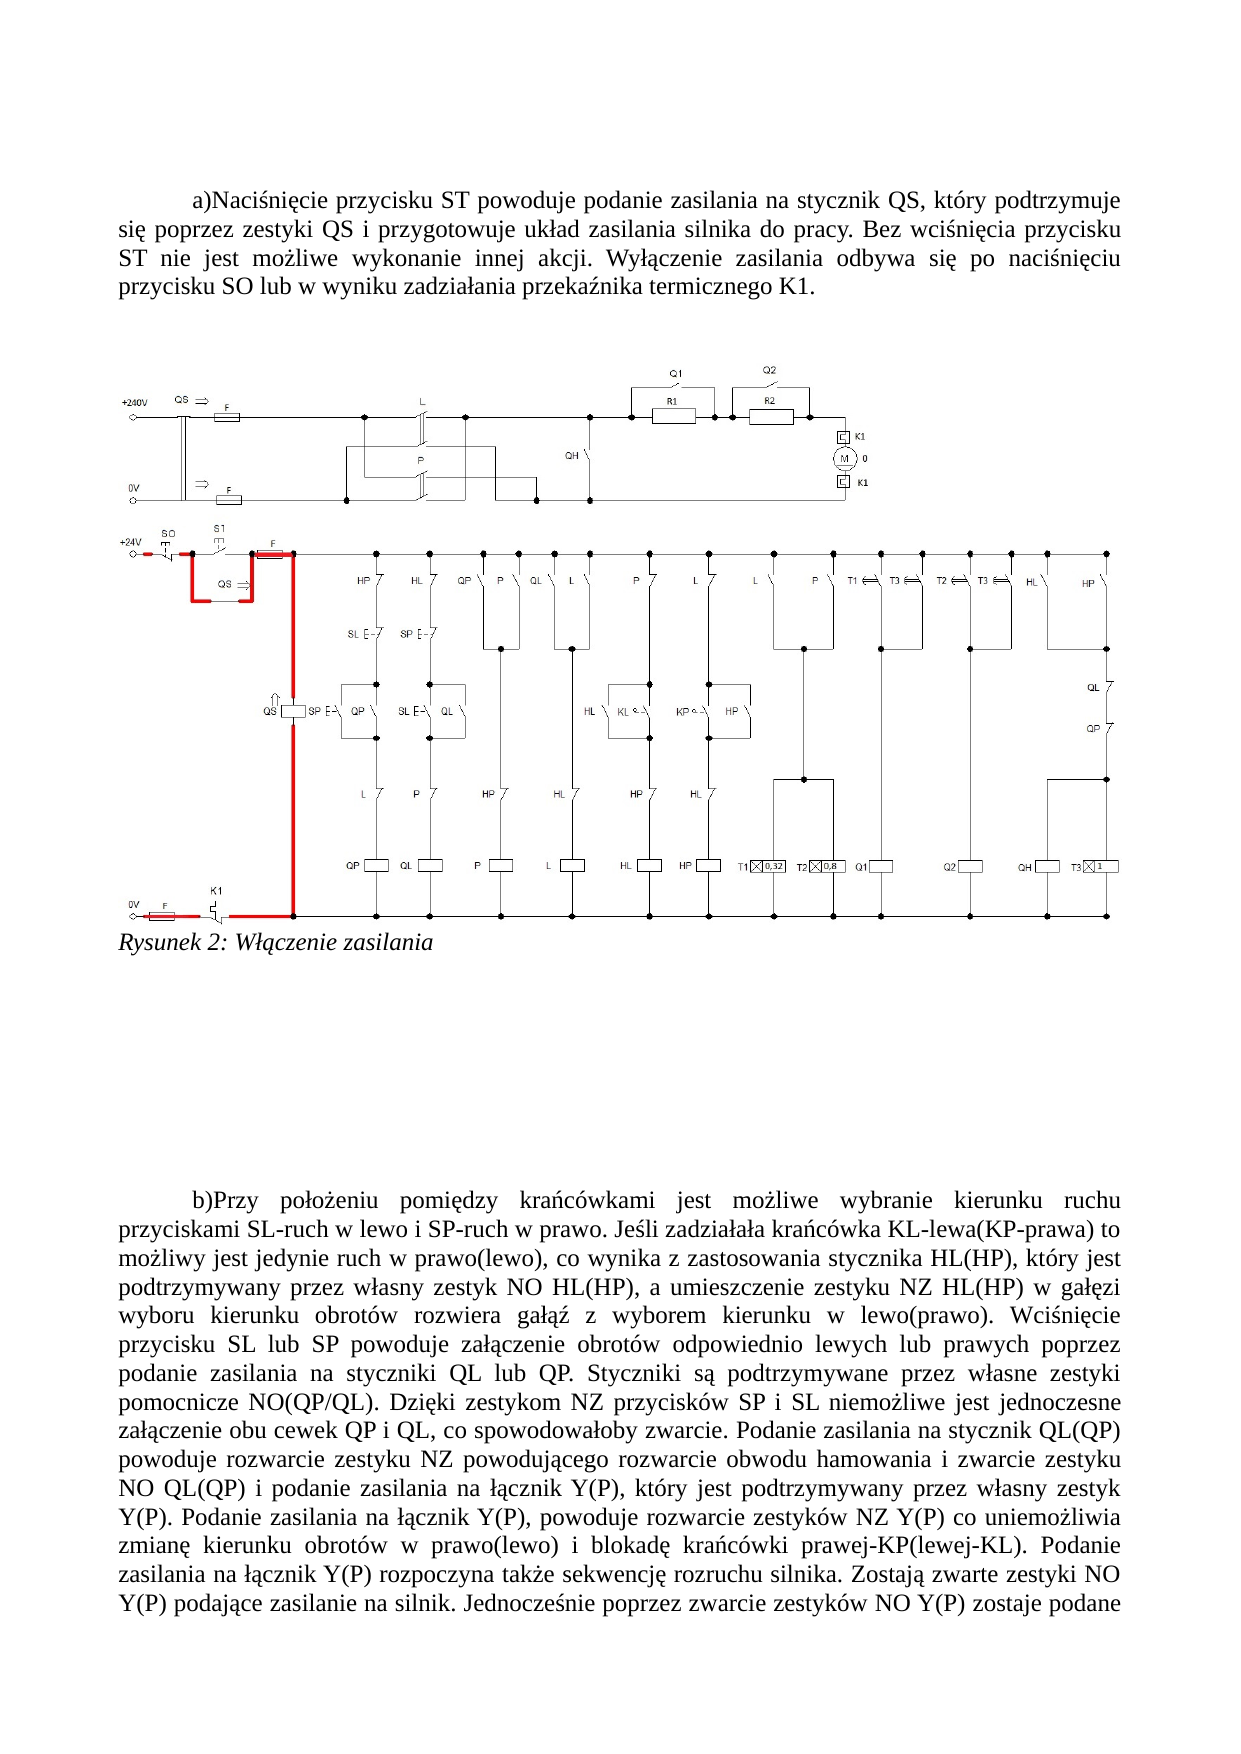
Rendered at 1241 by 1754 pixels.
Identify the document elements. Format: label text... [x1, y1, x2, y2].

picture [118, 357, 1123, 927]
text b)Przy położeniu pomiędzy krańcówkami jest możliwe wybranie kierunku ruchu przyciskami SL-ruch w lewo i SP-ruch w prawo. Jeśli zadziałała krańcówka KL-lewa(KP-prawa) to możliwy jest jedynie ruch w prawo(lewo), co wynika z zastosowania stycznika HL(HP), który jest podtrzymywany przez własny zestyk NO HL(HP), a umieszczenie zestyku NZ HL(HP) w gałęzi wyboru kierunku obrotów rozwiera gałąź z wyborem kierunku w lewo(prawo). Wciśnięcie przycisku SL lub SP powoduje załączenie obrotów odpowiednio lewych lub prawych poprzez podanie zasilania na styczniki QL lub QP. Styczniki są podtrzymywane przez własne zestyki pomocnicze NO(QP/QL). Dzięki zestykom NZ przycisków SP i SL niemożliwe jest jednoczesne załączenie obu cewek QP i QL, co spowodowałoby zwarcie. Podanie zasilania na stycznik QL(QP) powoduje rozwarcie zestyku NZ powodującego rozwarcie obwodu hamowania i zwarcie zestyku NO QL(QP) i podanie zasilania na łącznik Y(P), który jest podtrzymywany przez własny zestyk Y(P). Podanie zasilania na łącznik Y(P), powoduje rozwarcie zestyków NZ Y(P) co uniemożliwia zmianę kierunku obrotów w prawo(lewo) i blokadę krańcówki prawej-KP(lewej-KL). Podanie zasilania na łącznik Y(P) rozpoczyna także sekwencję rozruchu silnika. Zostają zwarte zestyki NO Y(P) podające zasilanie na silnik. Jednocześnie poprzez zwarcie zestyków NO Y(P) zostaje podane [118, 1185, 1122, 1617]
text Rysunek 2: Włączenie zasilania [118, 927, 1122, 955]
text a)Naciśnięcie przycisku ST powoduje podanie zasilania na stycznik QS, który podtrzymuje się poprzez zestyki QS i przygotowuje układ zasilania silnika do pracy. Bez wciśnięcia przycisku ST nie jest możliwe wykonanie innej akcji. Wyłączenie zasilania odbywa się po naciśnięciu przycisku SO lub w wyniku zadziałania przekaźnika termicznego K1. [118, 185, 1122, 300]
